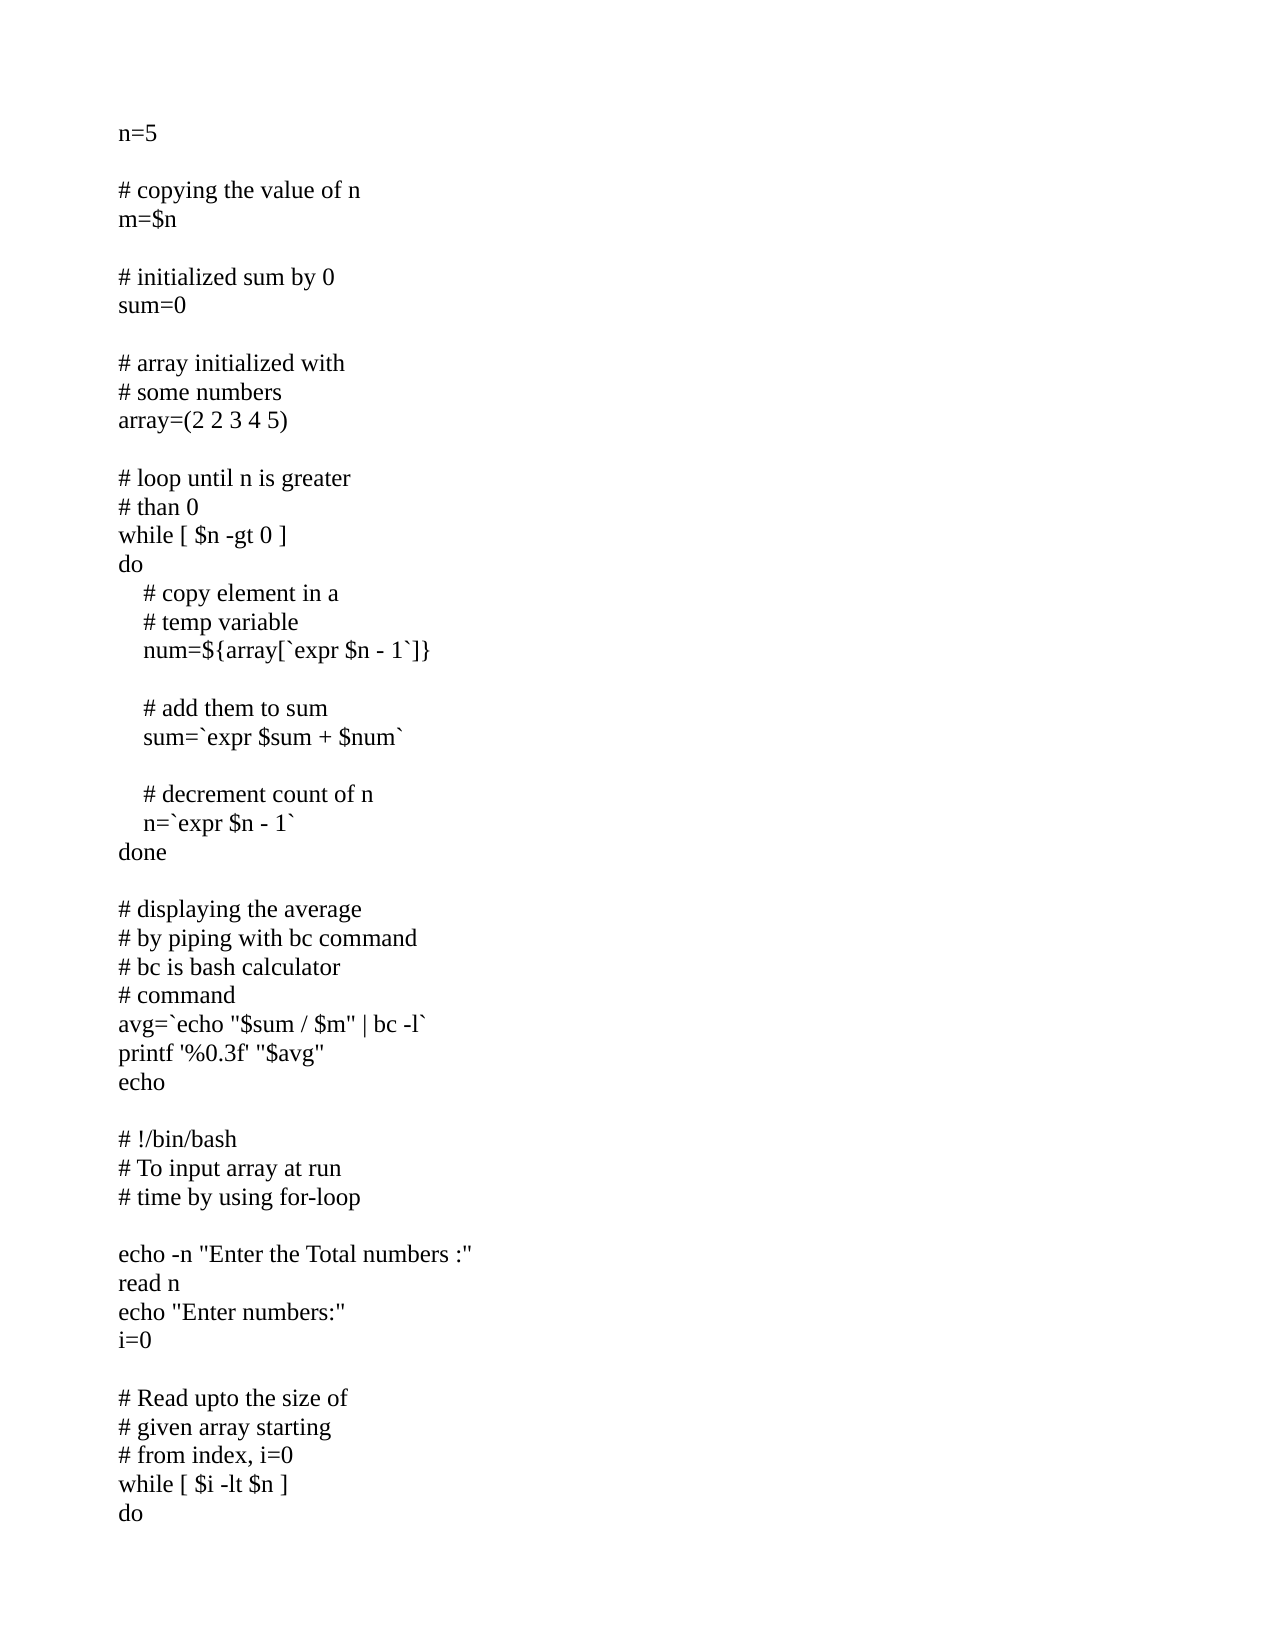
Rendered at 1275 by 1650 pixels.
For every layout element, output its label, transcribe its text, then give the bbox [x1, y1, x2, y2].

text # !/bin/bash [118, 1124, 1157, 1153]
text # time by using for-loop [118, 1182, 1157, 1211]
text # some numbers [118, 377, 1157, 406]
text sum=`expr $sum + $num` [118, 722, 1157, 751]
text # Read upto the size of [118, 1383, 1157, 1412]
text # decrement count of n [118, 779, 1157, 808]
text # To input array at run [118, 1153, 1157, 1182]
text m=$n [118, 204, 1157, 233]
text # initialized sum by 0 [118, 262, 1157, 291]
text while [ $i -lt $n ] [118, 1469, 1157, 1498]
text do [118, 1498, 1157, 1527]
text echo [118, 1067, 1157, 1096]
text # bc is bash calculator [118, 952, 1157, 981]
text # temp variable [118, 607, 1157, 636]
text done [118, 837, 1157, 866]
text # loop until n is greater [118, 463, 1157, 492]
text echo -n "Enter the Total numbers :" [118, 1239, 1157, 1268]
text avg=`echo "$sum / $m" | bc -l` [118, 1009, 1157, 1038]
text # add them to sum [118, 693, 1157, 722]
text # than 0 [118, 492, 1157, 521]
text # from index, i=0 [118, 1441, 1157, 1469]
text sum=0 [118, 291, 1157, 319]
text # by piping with bc command [118, 923, 1157, 952]
text n=`expr $n - 1` [118, 808, 1157, 837]
text # displaying the average [118, 894, 1157, 923]
text i=0 [118, 1326, 1157, 1354]
text while [ $n -gt 0 ] [118, 521, 1157, 549]
text do [118, 549, 1157, 578]
text # array initialized with [118, 348, 1157, 377]
text echo "Enter numbers:" [118, 1297, 1157, 1326]
text # given array starting [118, 1412, 1157, 1441]
text printf '%0.3f' "$avg" [118, 1038, 1157, 1067]
text # copying the value of n [118, 176, 1157, 204]
text array=(2 2 3 4 5) [118, 406, 1157, 434]
text # copy element in a [118, 578, 1157, 607]
text # command [118, 981, 1157, 1009]
text n=5 [118, 118, 1157, 147]
text read n [118, 1268, 1157, 1297]
text num=${array[`expr $n - 1`]} [118, 636, 1157, 664]
